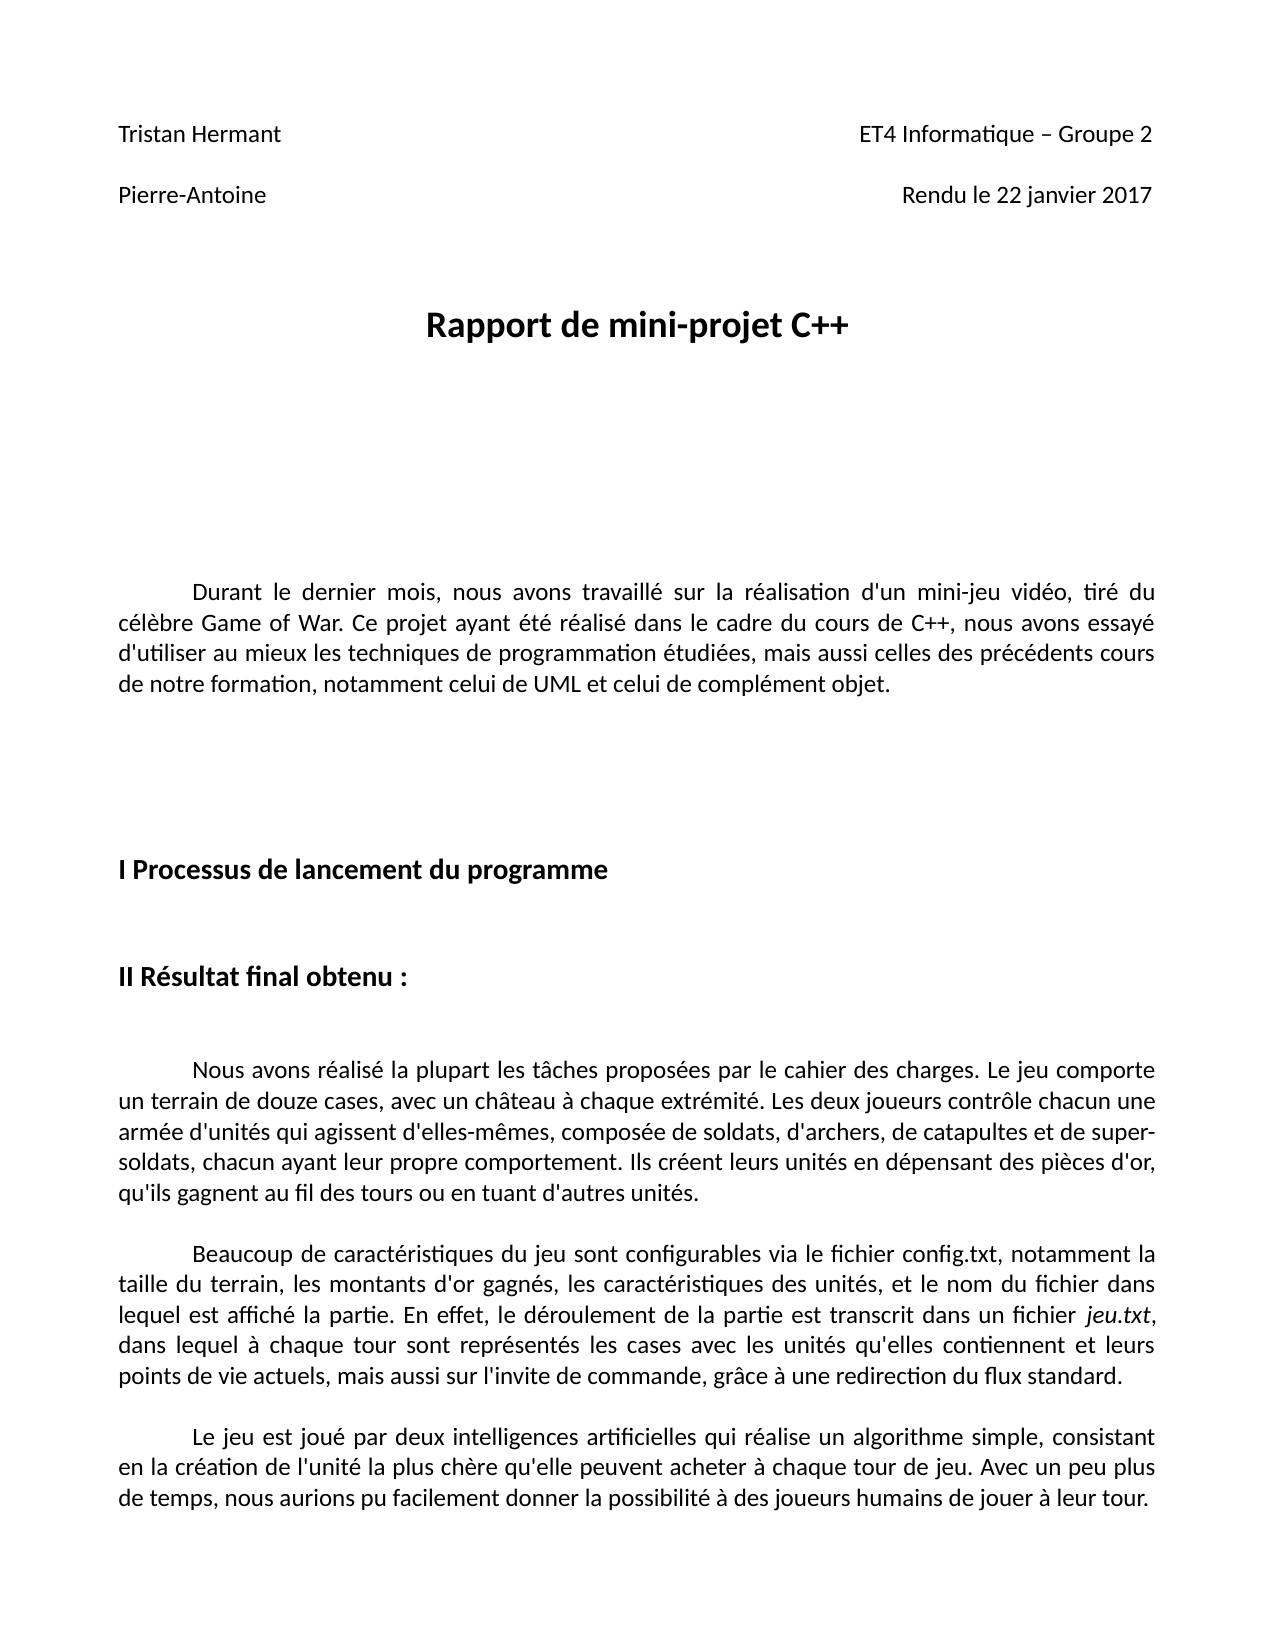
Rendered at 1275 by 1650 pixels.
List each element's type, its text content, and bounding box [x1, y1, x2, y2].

text Tristan Hermant ET4 Informatique – Groupe 2 [118, 118, 1157, 149]
text II Résultat final obtenu : [118, 958, 1157, 993]
text Beaucoup de caractéristiques du jeu sont configurables via le fichier config.txt, notamment la taille du terrain, les montants d'or gagnés, les caractéristiques des unités, et le nom du fichier dans lequel est affiché la partie. En effet, le déroulement de la partie est transcrit dans un fichier jeu.txt, dans lequel à chaque tour sont représentés les cases avec les unités qu'elles contiennent et leurs points de vie actuels, mais aussi sur l'invite de commande, grâce à une redirection du flux standard. [118, 1238, 1157, 1390]
text Le jeu est joué par deux intelligences artificielles qui réalise un algorithme simple, consistant en la création de l'unité la plus chère qu'elle peuvent acheter à chaque tour de jeu. Avec un peu plus de temps, nous aurions pu facilement donner la possibilité à des joueurs humains de jouer à leur tour. [118, 1421, 1157, 1512]
text Durant le dernier mois, nous avons travaillé sur la réalisation d'un mini-jeu vidéo, tiré du célèbre Game of War. Ce projet ayant été réalisé dans le cadre du cours de C++, nous avons essayé d'utiliser au mieux les techniques de programmation étudiées, mais aussi celles des précédents cours de notre formation, notamment celui de UML et celui de complément objet. [118, 576, 1157, 698]
text Pierre-Antoine Rendu le 22 janvier 2017 [118, 179, 1157, 210]
text I Processus de lancement du programme [118, 851, 1157, 887]
text Rapport de mini-projet C++ [118, 301, 1157, 347]
text Nous avons réalisé la plupart les tâches proposées par le cahier des charges. Le jeu comporte un terrain de douze cases, avec un château à chaque extrémité. Les deux joueurs contrôle chacun une armée d'unités qui agissent d'elles-mêmes, composée de soldats, d'archers, de catapultes et de super-soldats, chacun ayant leur propre comportement. Ils créent leurs unités en dépensant des pièces d'or, qu'ils gagnent au fil des tours ou en tuant d'autres unités. [118, 1054, 1157, 1207]
